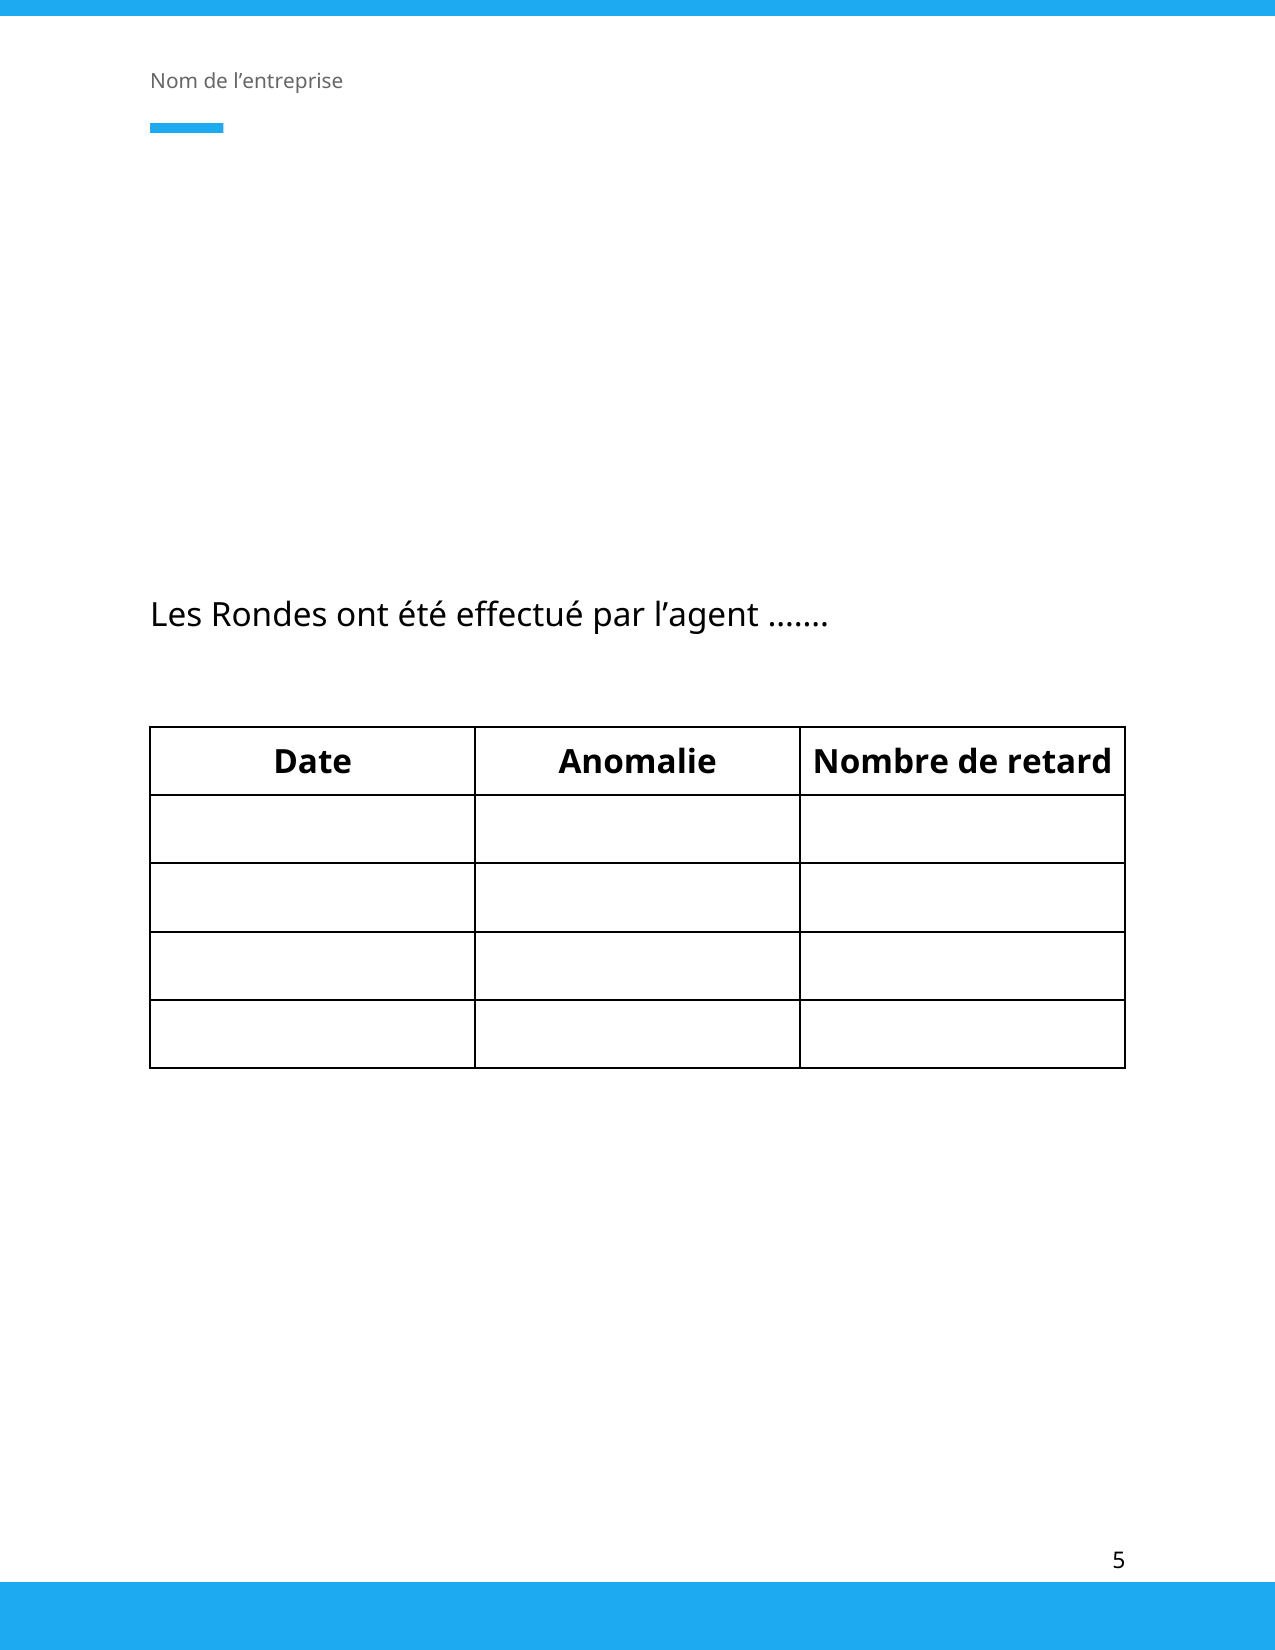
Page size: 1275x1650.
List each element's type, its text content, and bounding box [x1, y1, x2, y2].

table_cell [476, 933, 799, 999]
table_cell [476, 796, 799, 862]
table_cell [151, 864, 474, 931]
table_cell [476, 1001, 799, 1067]
table_cell [801, 933, 1124, 999]
text Les Rondes ont été effectué par l’agent ……. [150, 591, 1125, 637]
table_header Date [151, 728, 474, 794]
table_cell [151, 1001, 474, 1067]
table_header Anomalie [476, 728, 799, 794]
table_cell [801, 796, 1124, 862]
table_cell [151, 933, 474, 999]
table_cell [151, 796, 474, 862]
table_header Nombre de retard [801, 728, 1124, 794]
picture [0, 1582, 1275, 1650]
table_cell [801, 864, 1124, 931]
table_cell [801, 1001, 1124, 1067]
picture [0, 0, 1275, 16]
picture [150, 123, 224, 133]
table_cell [476, 864, 799, 931]
